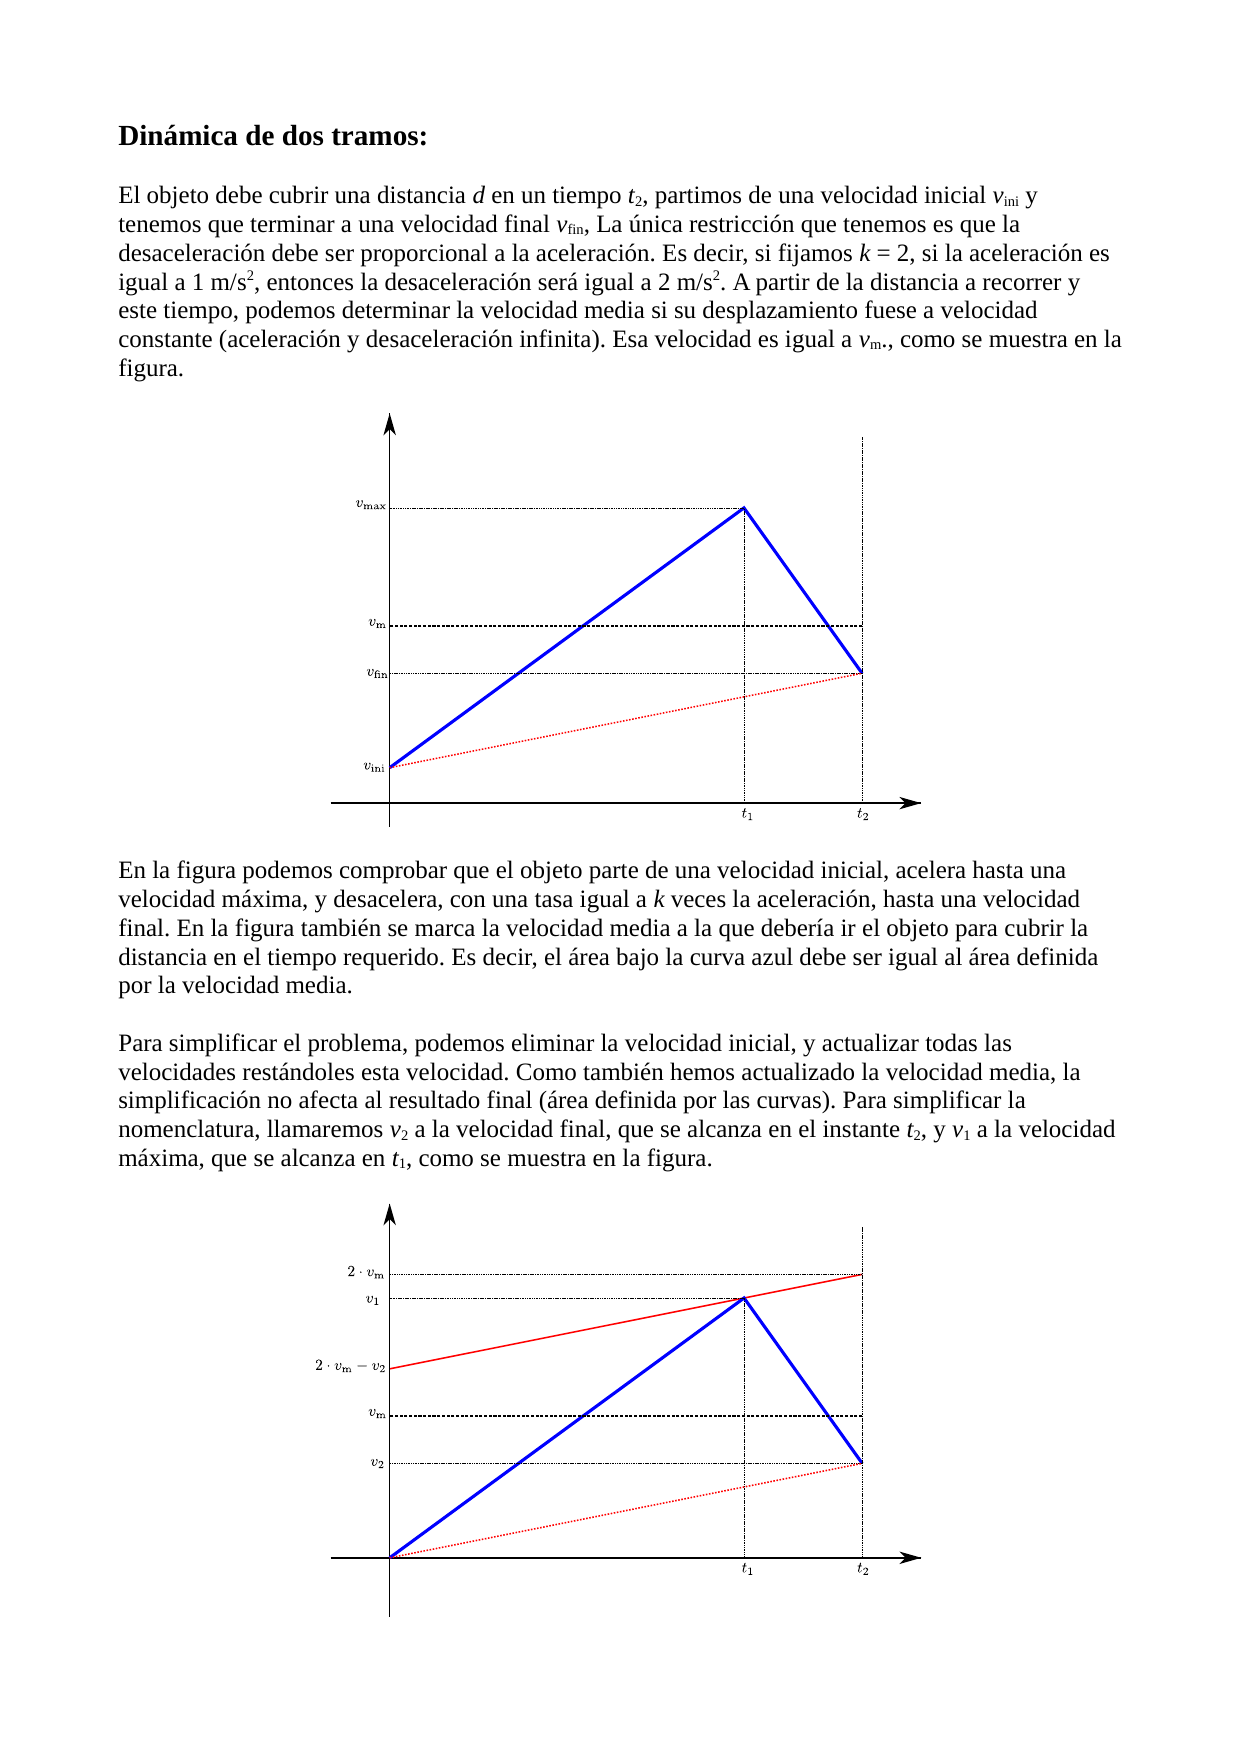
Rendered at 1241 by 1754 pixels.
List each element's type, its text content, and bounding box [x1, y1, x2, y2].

text Para simplificar el problema, podemos eliminar la velocidad inicial, y actualizar todas las velocidades restándoles esta velocidad. Como también hemos actualizado la velocidad media, la simplificación no afecta al resultado final (área definida por las curvas). Para simplificar la nomenclatura, llamaremos v2 a la velocidad final, que se alcanza en el instante t2, y v1 a la velocidad máxima, que se alcanza en t1, como se muestra en la figura. [118, 1028, 1122, 1172]
text El objeto debe cubrir una distancia d en un tiempo t2, partimos de una velocidad inicial vini y tenemos que terminar a una velocidad final vfin, La única restricción que tenemos es que la desaceleración debe ser proporcional a la aceleración. Es decir, si fijamos k = 2, si la aceleración es igual a 1 m/s2, entonces la desaceleración será igual a 2 m/s2. A partir de la distancia a recorrer y este tiempo, podemos determinar la velocidad media si su desplazamiento fuese a velocidad constante (aceleración y desaceleración infinita). Esa velocidad es igual a vm., como se muestra en la figura. [118, 180, 1122, 382]
text Dinámica de dos tramos: [118, 118, 1122, 152]
text En la figura podemos comprobar que el objeto parte de una velocidad inicial, acelera hasta una velocidad máxima, y desacelera, con una tasa igual a k veces la aceleración, hasta una velocidad final. En la figura también se marca la velocidad media a la que debería ir el objeto para cubrir la distancia en el tiempo requerido. Es decir, el área bajo la curva azul debe ser igual al área definida por la velocidad media. [118, 856, 1122, 999]
